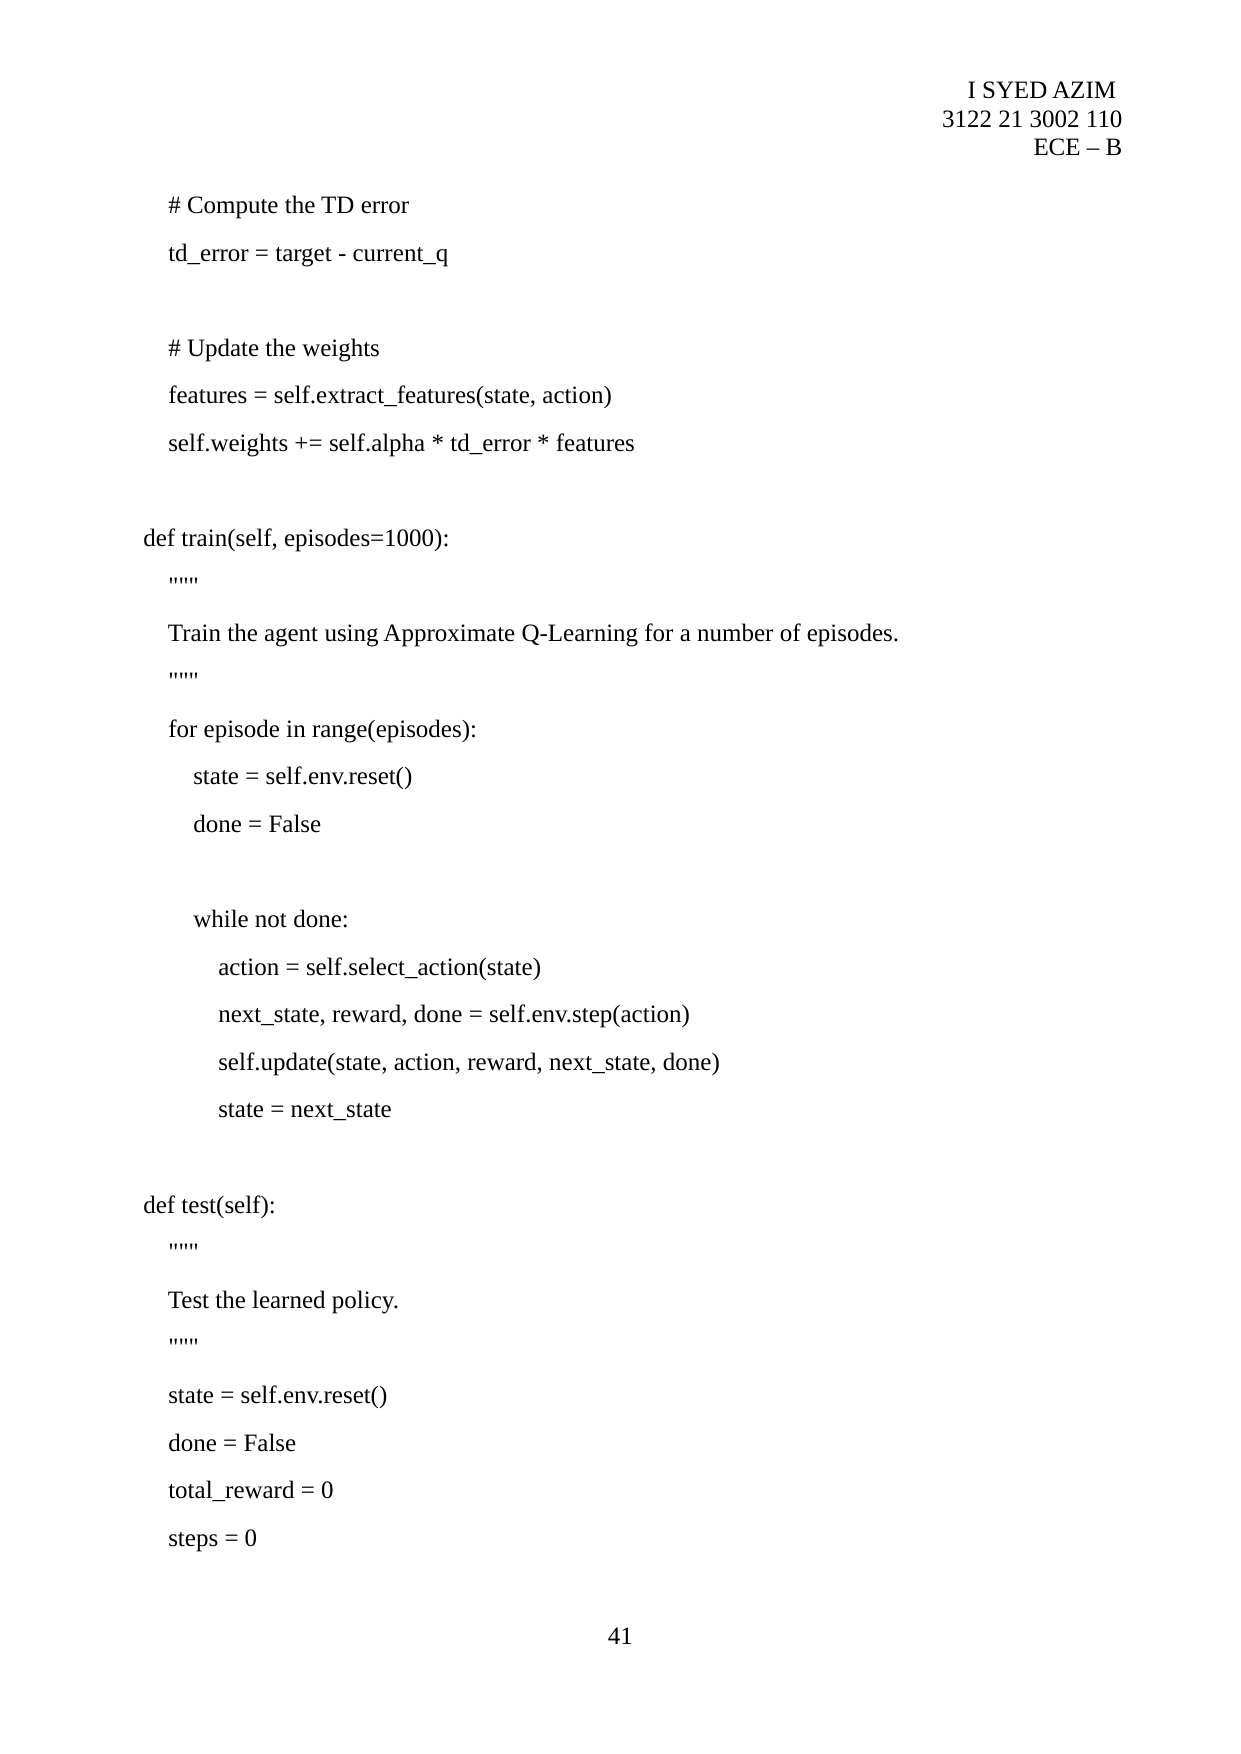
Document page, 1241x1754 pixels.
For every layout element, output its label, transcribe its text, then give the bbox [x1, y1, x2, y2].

text # Compute the TD error [118, 190, 1122, 219]
text self.update(state, action, reward, next_state, done) [118, 1047, 1122, 1076]
text total_reward = 0 [118, 1475, 1122, 1504]
text action = self.select_action(state) [118, 952, 1122, 980]
text done = False [118, 809, 1122, 838]
text next_state, reward, done = self.env.step(action) [118, 999, 1122, 1028]
text """ [118, 1332, 1122, 1361]
text def train(self, episodes=1000): [118, 523, 1122, 552]
text """ [118, 666, 1122, 695]
text features = self.extract_features(state, action) [118, 380, 1122, 409]
text self.weights += self.alpha * td_error * features [118, 428, 1122, 457]
text Train the agent using Approximate Q-Learning for a number of episodes. [118, 618, 1122, 647]
text done = False [118, 1428, 1122, 1456]
text for episode in range(episodes): [118, 714, 1122, 742]
text td_error = target - current_q [118, 238, 1122, 266]
text Test the learned policy. [118, 1285, 1122, 1314]
text """ [118, 571, 1122, 599]
text # Update the weights [118, 333, 1122, 362]
text state = self.env.reset() [118, 761, 1122, 790]
text """ [118, 1237, 1122, 1266]
text state = next_state [118, 1094, 1122, 1123]
text def test(self): [118, 1190, 1122, 1218]
text while not done: [118, 904, 1122, 933]
text state = self.env.reset() [118, 1380, 1122, 1409]
text steps = 0 [118, 1523, 1122, 1552]
